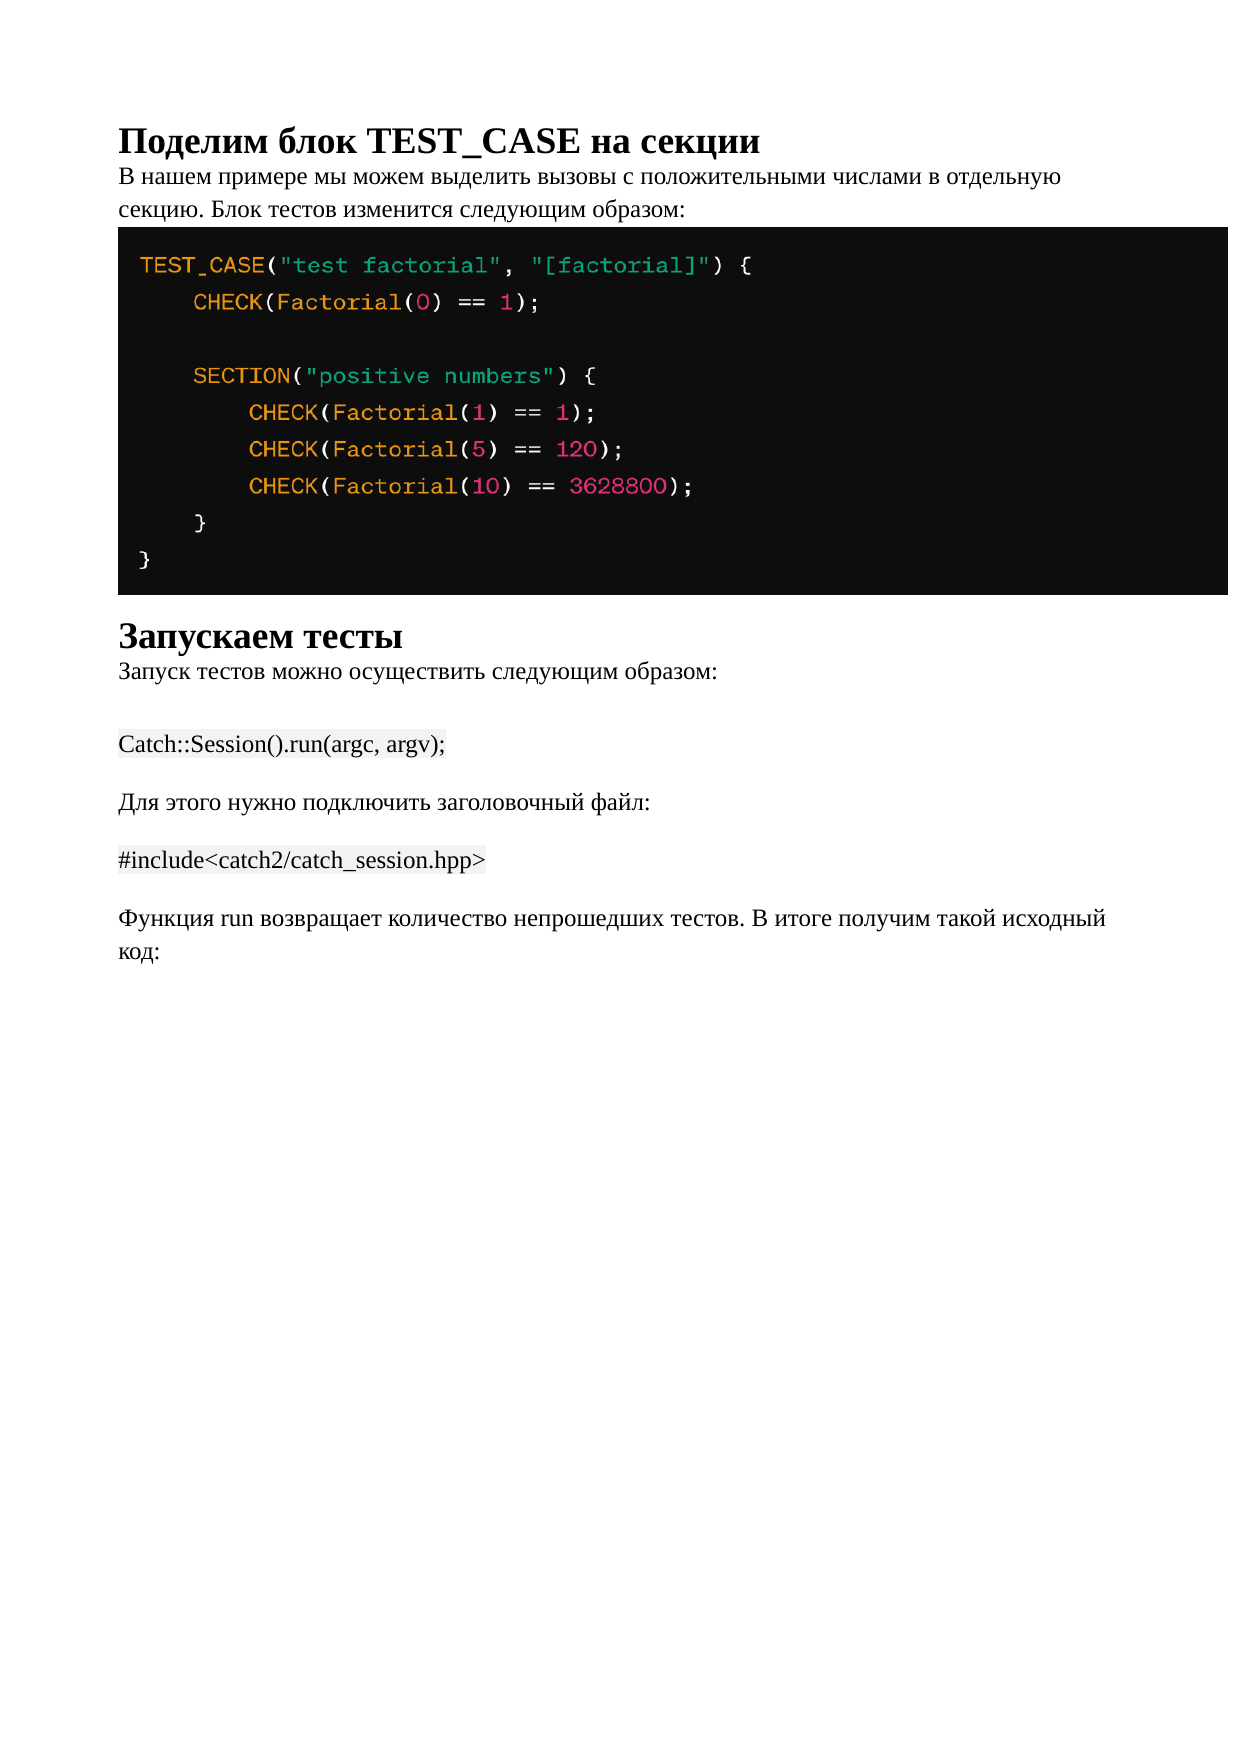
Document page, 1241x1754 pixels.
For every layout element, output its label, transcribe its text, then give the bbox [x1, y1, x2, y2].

text Для этого нужно подключить заголовочный файл: [118, 787, 1122, 816]
subtitle Запускаем тесты [118, 613, 1122, 656]
subtitle Поделим блок TEST_CASE на секции [118, 118, 1122, 161]
text В нашем примере мы можем выделить вызовы с положительными числами в отдельную секцию. Блок тестов изменится следующим образом: [118, 161, 1122, 223]
text #include<catch2/catch_session.hpp> [118, 845, 1122, 874]
picture [118, 227, 1228, 595]
text Catch::Session().run(argc, argv); [118, 729, 1122, 758]
text Функция run возвращает количество непрошедших тестов. В итоге получим такой исходный код: [118, 903, 1122, 965]
text Запуск тестов можно осуществить следующим образом: [118, 656, 1122, 685]
